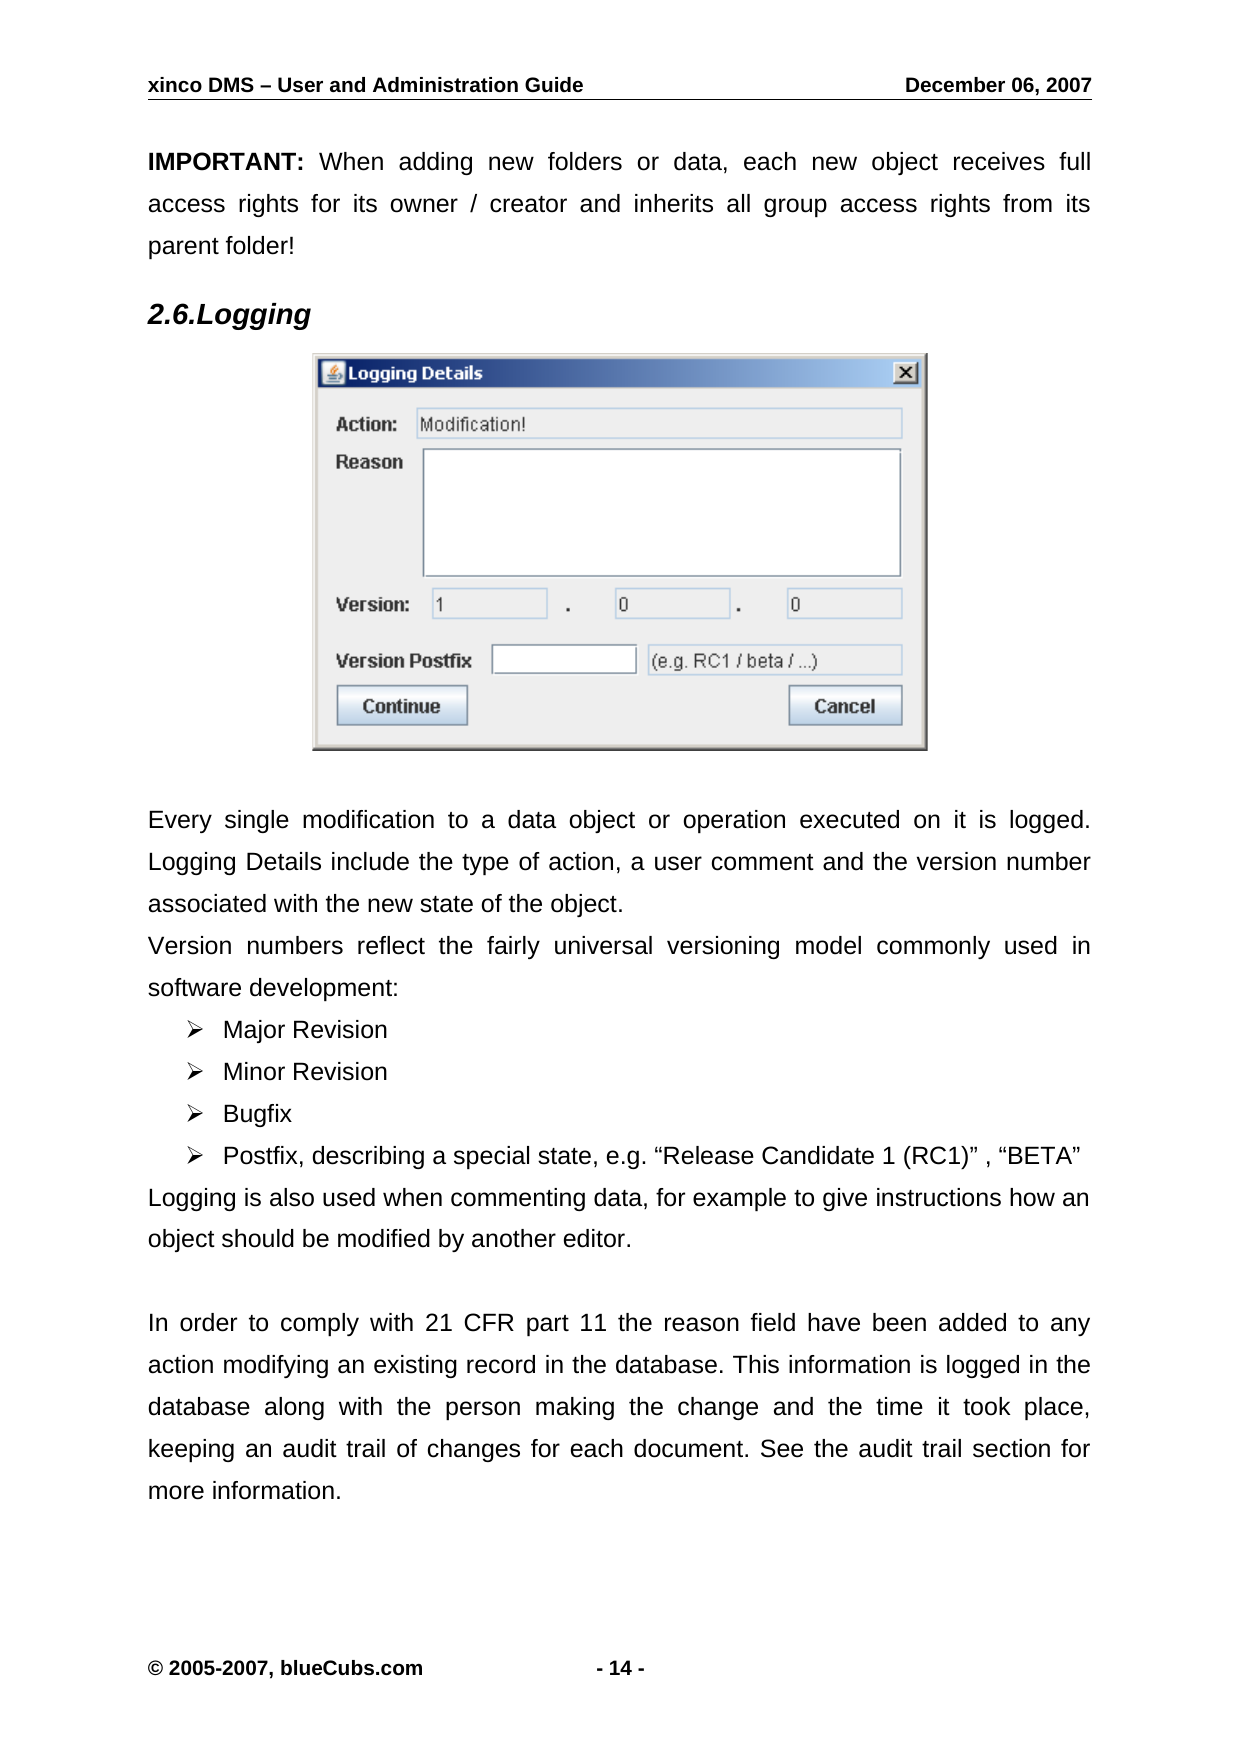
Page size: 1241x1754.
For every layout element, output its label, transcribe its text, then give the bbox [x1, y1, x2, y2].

text Every single modification to a data object or operation executed on it is logged. Logging Details include the type of action, a user comment and the version number associated with the new state of the object. [148, 806, 1092, 918]
text IMPORTANT: When adding new folders or data, each new object receives full access rights for its owner / creator and inherits all group access rights from its parent folder! [148, 148, 1092, 259]
text Logging is also used when commenting data, for example to give instructions how an object should be modified by another editor. [148, 1183, 1092, 1253]
text In order to comply with 21 CFR part 11 the reason field have been added to any action modifying an existing record in the database. This information is logged in the database along with the person making the change and the time it took place, keeping an audit trail of changes for each document. See the audit trail section for more information. [148, 1309, 1092, 1504]
list Major Revision [185, 1016, 1092, 1043]
picture [312, 353, 928, 751]
subtitle Logging [148, 298, 1092, 331]
list Minor Revision [185, 1057, 1092, 1086]
list Postfix, describing a special state, e.g. “Release Candidate 1 (RC1)” , “BETA” [185, 1141, 1092, 1169]
text Version numbers reflect the fairly universal versioning model commonly used in software development: [148, 932, 1092, 1002]
list Bugfix [185, 1099, 1092, 1127]
